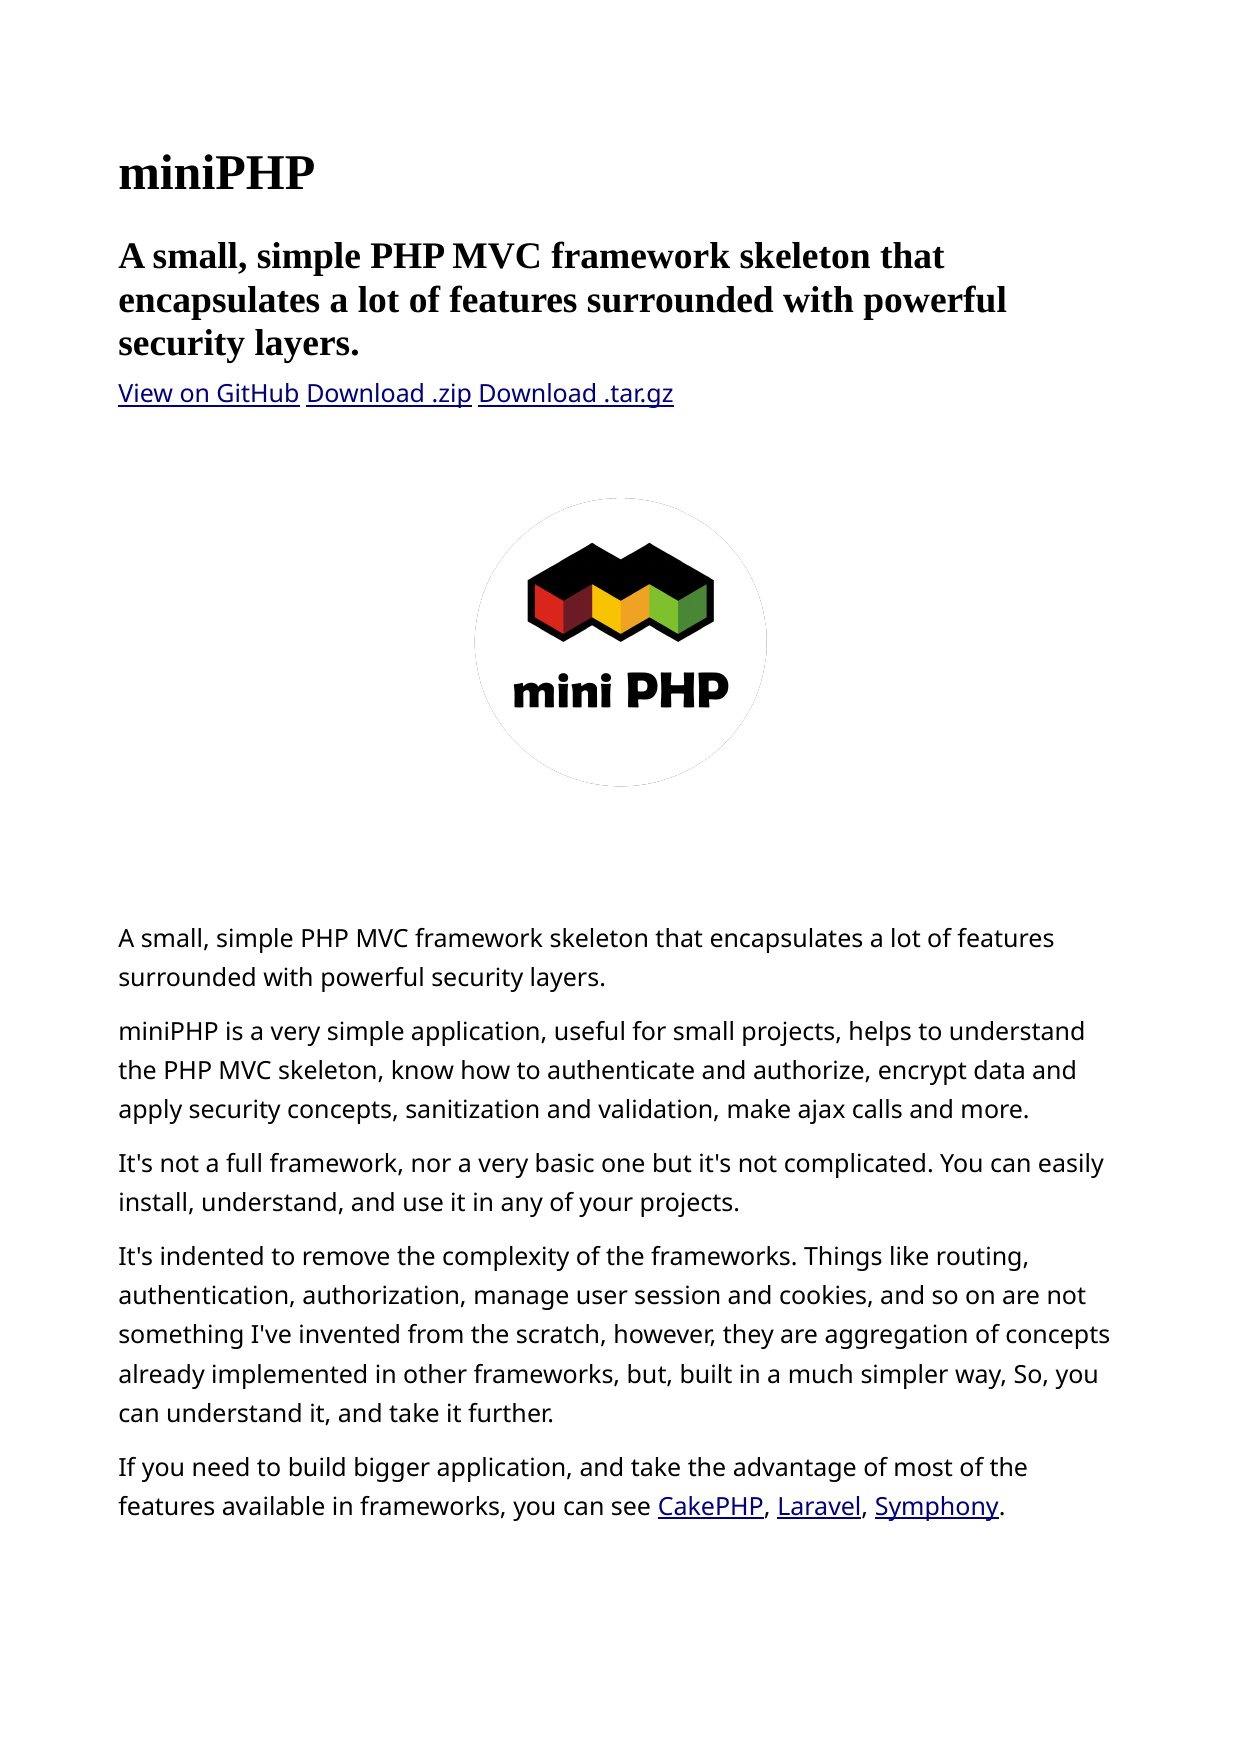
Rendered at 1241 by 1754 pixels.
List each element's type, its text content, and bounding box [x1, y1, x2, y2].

picture [340, 443, 900, 814]
text A small, simple PHP MVC framework skeleton that encapsulates a lot of features surrounded with powerful security layers. [118, 921, 1122, 994]
text If you need to build bigger application, and take the advantage of most of the features available in frameworks, you can see CakePHP, Laravel, Symphony. [118, 1449, 1122, 1522]
text It's not a full framework, nor a very basic one but it's not complicated. You can easily install, understand, and use it in any of your projects. [118, 1146, 1122, 1219]
text View on GitHub Download .zip Download .tar.gz [118, 376, 1122, 410]
subtitle miniPHP [118, 143, 1122, 201]
subtitle A small, simple PHP MVC framework skeleton that encapsulates a lot of features surrounded with powerful security layers. [118, 234, 1122, 363]
text miniPHP is a very simple application, useful for small projects, helps to understand the PHP MVC skeleton, know how to authenticate and authorize, encrypt data and apply security concepts, sanitization and validation, make ajax calls and more. [118, 1014, 1122, 1126]
text It's indented to remove the complexity of the frameworks. Things like routing, authentication, authorization, manage user session and cookies, and so on are not something I've invented from the scratch, however, they are aggregation of concepts already implemented in other frameworks, but, built in a much simpler way, So, you can understand it, and take it further. [118, 1239, 1122, 1429]
